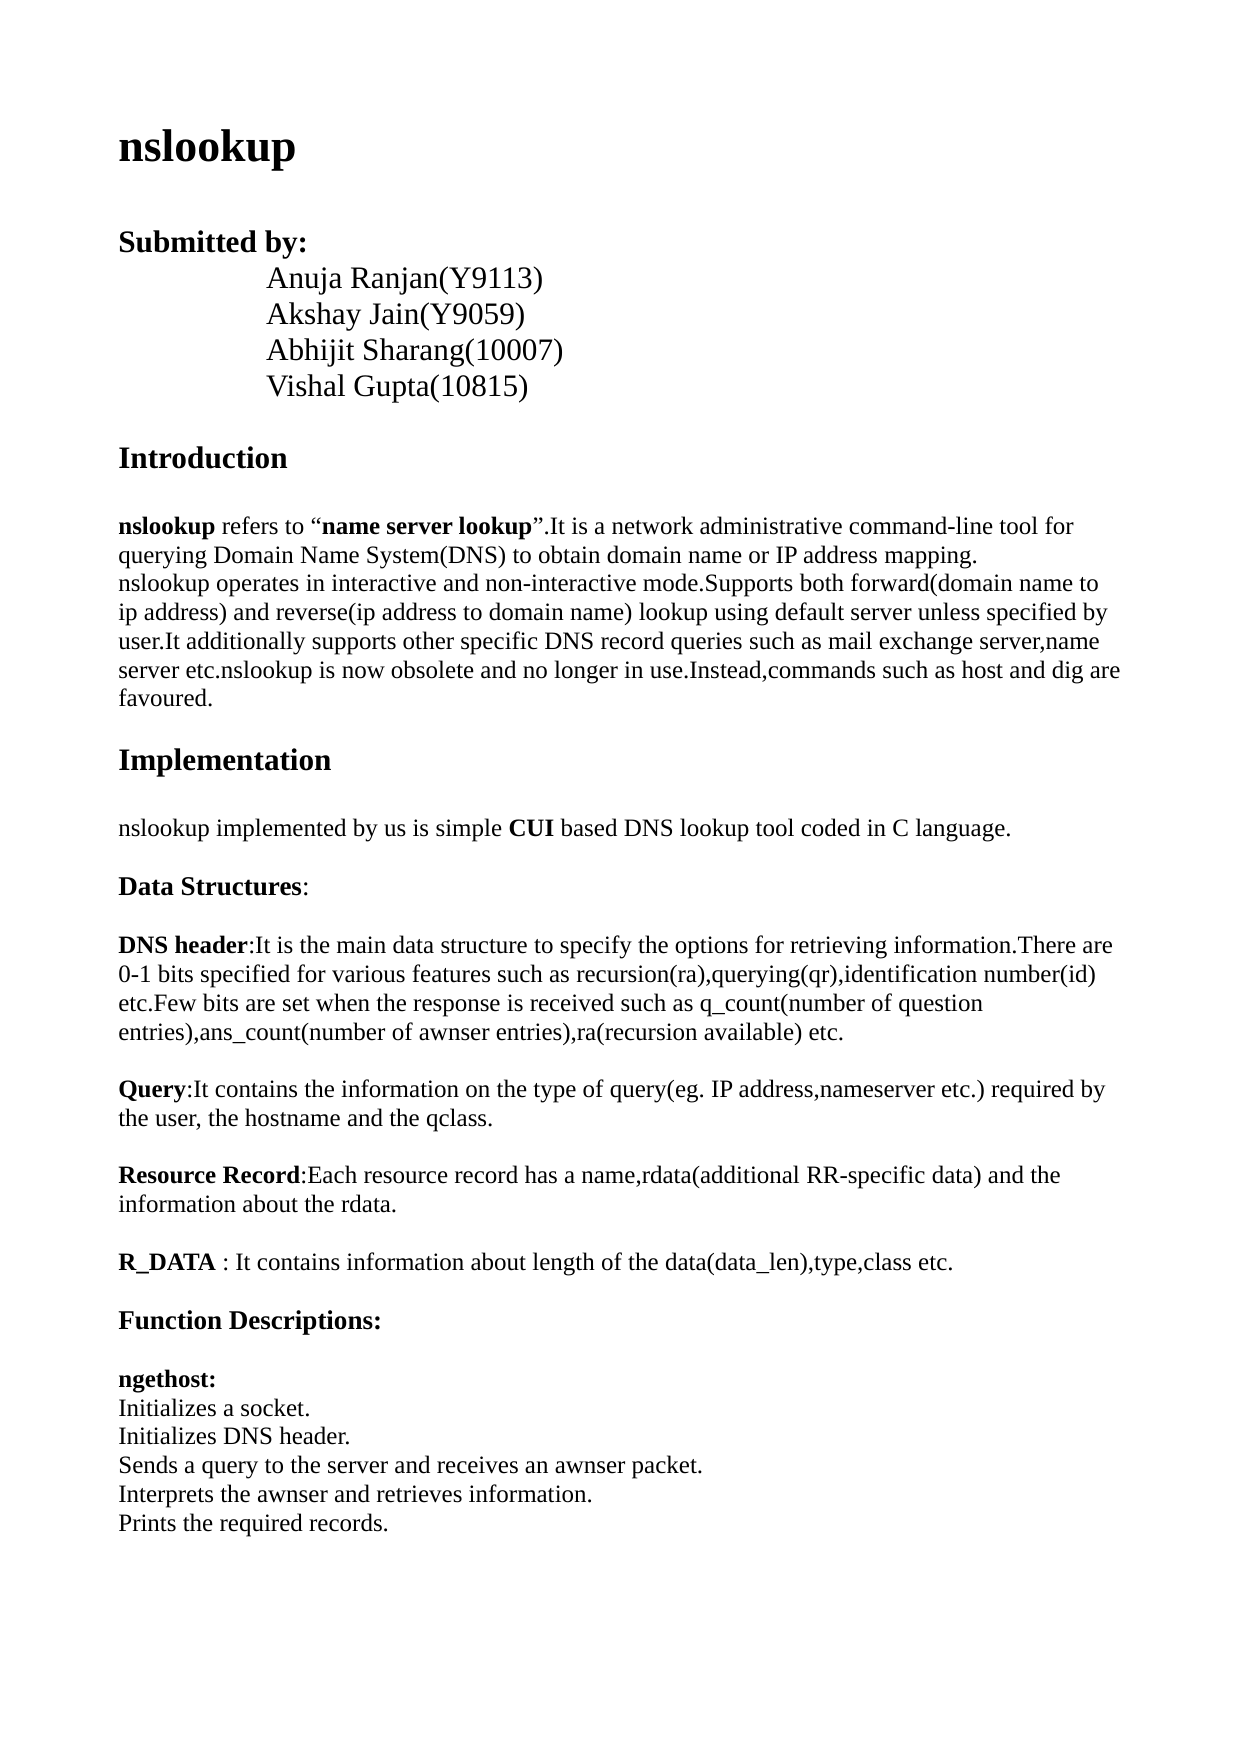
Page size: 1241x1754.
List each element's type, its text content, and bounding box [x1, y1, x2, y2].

text Abhijit Sharang(10007) [118, 331, 1122, 367]
text Prints the required records. [118, 1508, 1122, 1536]
text R_DATA : It contains information about length of the data(data_len),type,class etc. [118, 1247, 1122, 1275]
text nslookup refers to “name server lookup”.It is a network administrative command-line tool for querying Domain Name System(DNS) to obtain domain name or IP address mapping. [118, 511, 1122, 568]
text Submitted by: [118, 223, 1122, 259]
text Akshay Jain(Y9059) [118, 295, 1122, 331]
text Anuja Ranjan(Y9113) [118, 259, 1122, 295]
text nslookup [118, 118, 1122, 171]
text Data Structures: [118, 870, 1122, 902]
text nslookup implemented by us is simple CUI based DNS lookup tool coded in C language. [118, 813, 1122, 842]
text Implementation [118, 741, 1122, 777]
text Function Descriptions: [118, 1304, 1122, 1335]
text DNS header:It is the main data structure to specify the options for retrieving information.There are 0-1 bits specified for various features such as recursion(ra),querying(qr),identification number(id) etc.Few bits are set when the response is received such as q_count(number of question entries),ans_count(number of awnser entries),ra(recursion available) etc. [118, 930, 1122, 1045]
text Introduction [118, 439, 1122, 475]
text Initializes a socket. [118, 1393, 1122, 1421]
text Sends a query to the server and receives an awnser packet. [118, 1450, 1122, 1479]
text Resource Record:Each resource record has a name,rdata(additional RR-specific data) and the information about the rdata. [118, 1160, 1122, 1218]
text ngethost: [118, 1364, 1122, 1393]
text Query:It contains the information on the type of query(eg. IP address,nameserver etc.) required by the user, the hostname and the qclass. [118, 1074, 1122, 1132]
text nslookup operates in interactive and non-interactive mode.Supports both forward(domain name to ip address) and reverse(ip address to domain name) lookup using default server unless specified by user.It additionally supports other specific DNS record queries such as mail exchange server,name server etc.nslookup is now obsolete and no longer in use.Instead,commands such as host and dig are favoured. [118, 568, 1122, 712]
text Vishal Gupta(10815) [118, 367, 1122, 403]
text Interprets the awnser and retrieves information. [118, 1479, 1122, 1508]
text Initializes DNS header. [118, 1421, 1122, 1450]
